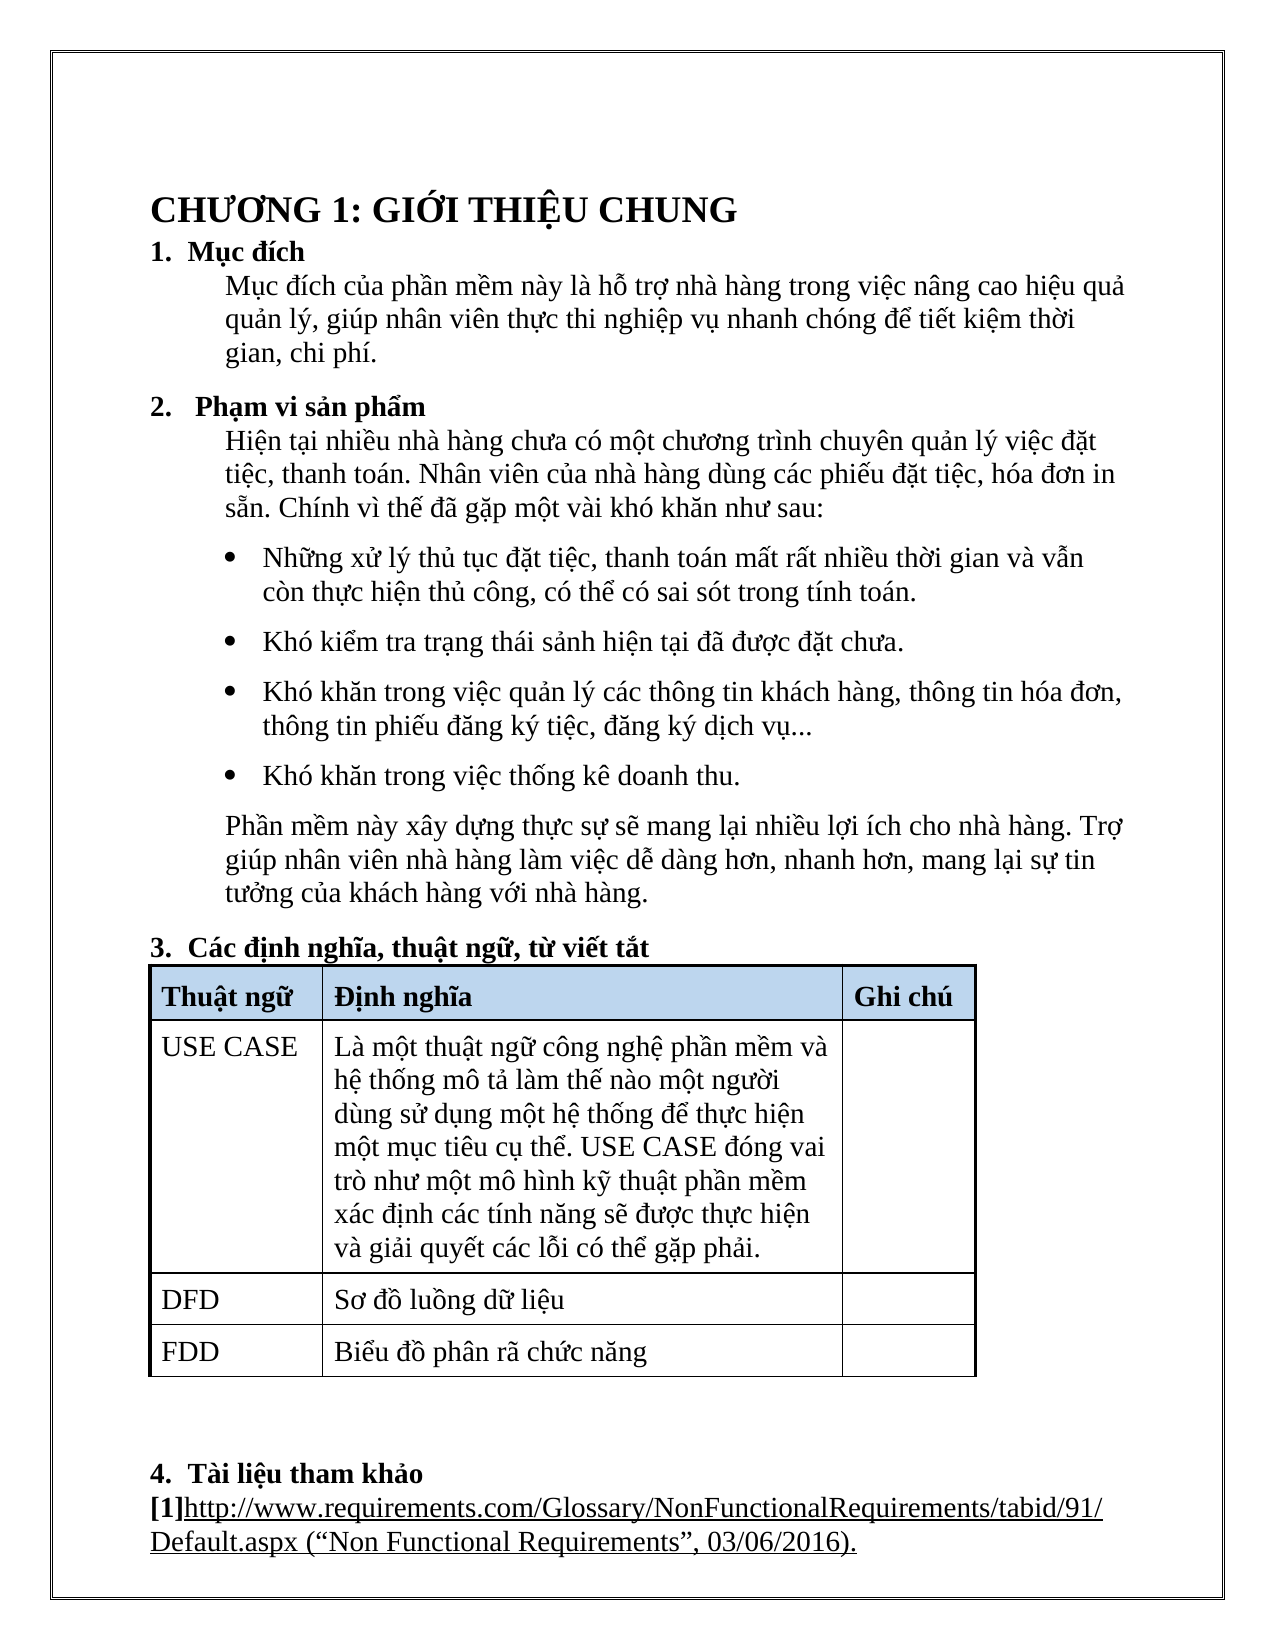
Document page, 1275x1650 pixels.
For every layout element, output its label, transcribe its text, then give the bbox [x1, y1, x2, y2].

text [1]http://www.requirements.com/Glossary/NonFunctionalRequirements/tabid/91/Default.aspx (“Non Functional Requirements”, 03/06/2016). [150, 1490, 1125, 1557]
table_cell FDD [152, 1325, 322, 1376]
table_cell USE CASE [152, 1021, 322, 1272]
table_cell DFD [152, 1274, 322, 1324]
subtitle CHƯƠNG 1: GIỚI THIỆU CHUNG [150, 187, 1125, 230]
table_header Định nghĩa [323, 967, 842, 1019]
list Khó kiểm tra trạng thái sảnh hiện tại đã được đặt chưa. [225, 624, 1125, 658]
table_header Ghi chú [843, 967, 974, 1019]
table_cell Là một thuật ngữ công nghệ phần mềm và hệ thống mô tả làm thế nào một người dùng sử dụng một hệ thống để thực hiện một mục tiêu cụ thể. USE CASE đóng vai trò như một mô hình kỹ thuật phần mềm xác định các tính năng sẽ được thực hiện và giải quyết các lỗi có thể gặp phải. [323, 1021, 842, 1272]
table_header Thuật ngữ [152, 967, 322, 1019]
subtitle Các định nghĩa, thuật ngữ, từ viết tắt [150, 930, 1125, 963]
subtitle Tài liệu tham khảo [150, 1457, 1125, 1490]
text Phần mềm này xây dựng thực sự sẽ mang lại nhiều lợi ích cho nhà hàng. Trợ giúp nhân viên nhà hàng làm việc dễ dàng hơn, nhanh hơn, mang lại sự tin tưởng của khách hàng với nhà hàng. [225, 808, 1125, 909]
table_cell Sơ đồ luồng dữ liệu [323, 1274, 842, 1324]
subtitle Mục đích [150, 234, 1125, 268]
table_cell [843, 1325, 974, 1376]
subtitle Phạm vi sản phẩm [150, 389, 1125, 423]
text Hiện tại nhiều nhà hàng chưa có một chương trình chuyên quản lý việc đặt tiệc, thanh toán. Nhân viên của nhà hàng dùng các phiếu đặt tiệc, hóa đơn in sẵn. Chính vì thế đã gặp một vài khó khăn như sau: [225, 423, 1125, 523]
table_cell [843, 1021, 974, 1272]
list Khó khăn trong việc quản lý các thông tin khách hàng, thông tin hóa đơn, thông tin phiếu đăng ký tiệc, đăng ký dịch vụ... [225, 674, 1125, 742]
table_cell Biểu đồ phân rã chức năng [323, 1325, 842, 1376]
list Khó khăn trong việc thống kê doanh thu. [225, 758, 1125, 792]
text Mục đích của phần mềm này là hỗ trợ nhà hàng trong việc nâng cao hiệu quả quản lý, giúp nhân viên thực thi nghiệp vụ nhanh chóng để tiết kiệm thời gian, chi phí. [225, 268, 1125, 368]
table_cell [843, 1274, 974, 1324]
list Những xử lý thủ tục đặt tiệc, thanh toán mất rất nhiều thời gian và vẫn còn thực hiện thủ công, có thể có sai sót trong tính toán. [225, 540, 1125, 607]
